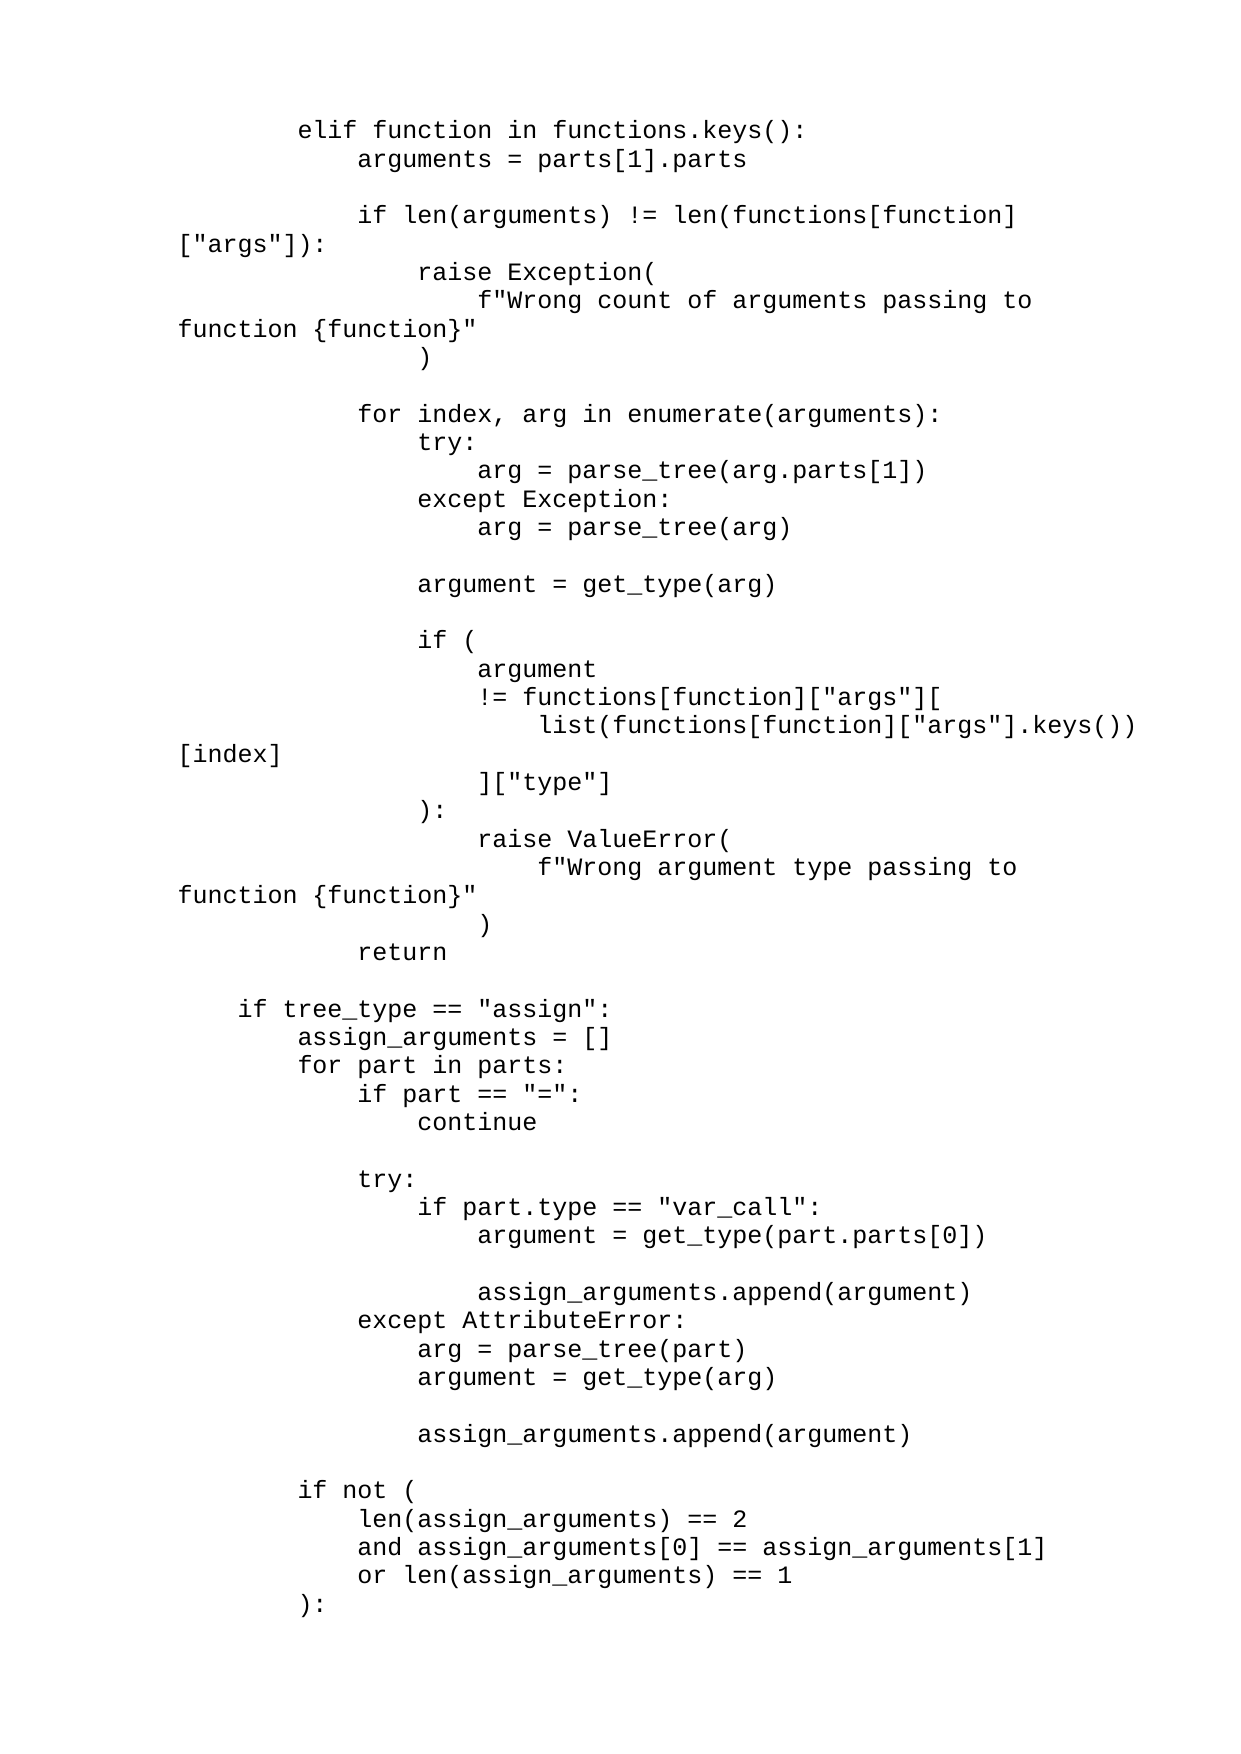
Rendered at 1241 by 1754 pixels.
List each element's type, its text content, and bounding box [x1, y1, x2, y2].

text elif function in functions.keys(): arguments = parts[1].parts if len(arguments) != len(functions[function]["args"]): raise Exception( f"Wrong count of arguments passing to function {function}" ) for index, arg in enumerate(arguments): try: arg = parse_tree(arg.parts[1]) except Exception: arg = parse_tree(arg) argument = get_type(arg) if ( argument != functions[function]["args"][ list(functions[function]["args"].keys())[index] ]["type"] ): raise ValueError( f"Wrong argument type passing to function {function}" ) return if tree_type == "assign": assign_arguments = [] for part in parts: if part == "=": continue try: if part.type == "var_call": argument = get_type(part.parts[0]) assign_arguments.append(argument) except AttributeError: arg = parse_tree(part) argument = get_type(arg) assign_arguments.append(argument) if not ( len(assign_arguments) == 2 and assign_arguments[0] == assign_arguments[1] or len(assign_arguments) == 1 ): [177, 118, 1152, 1620]
